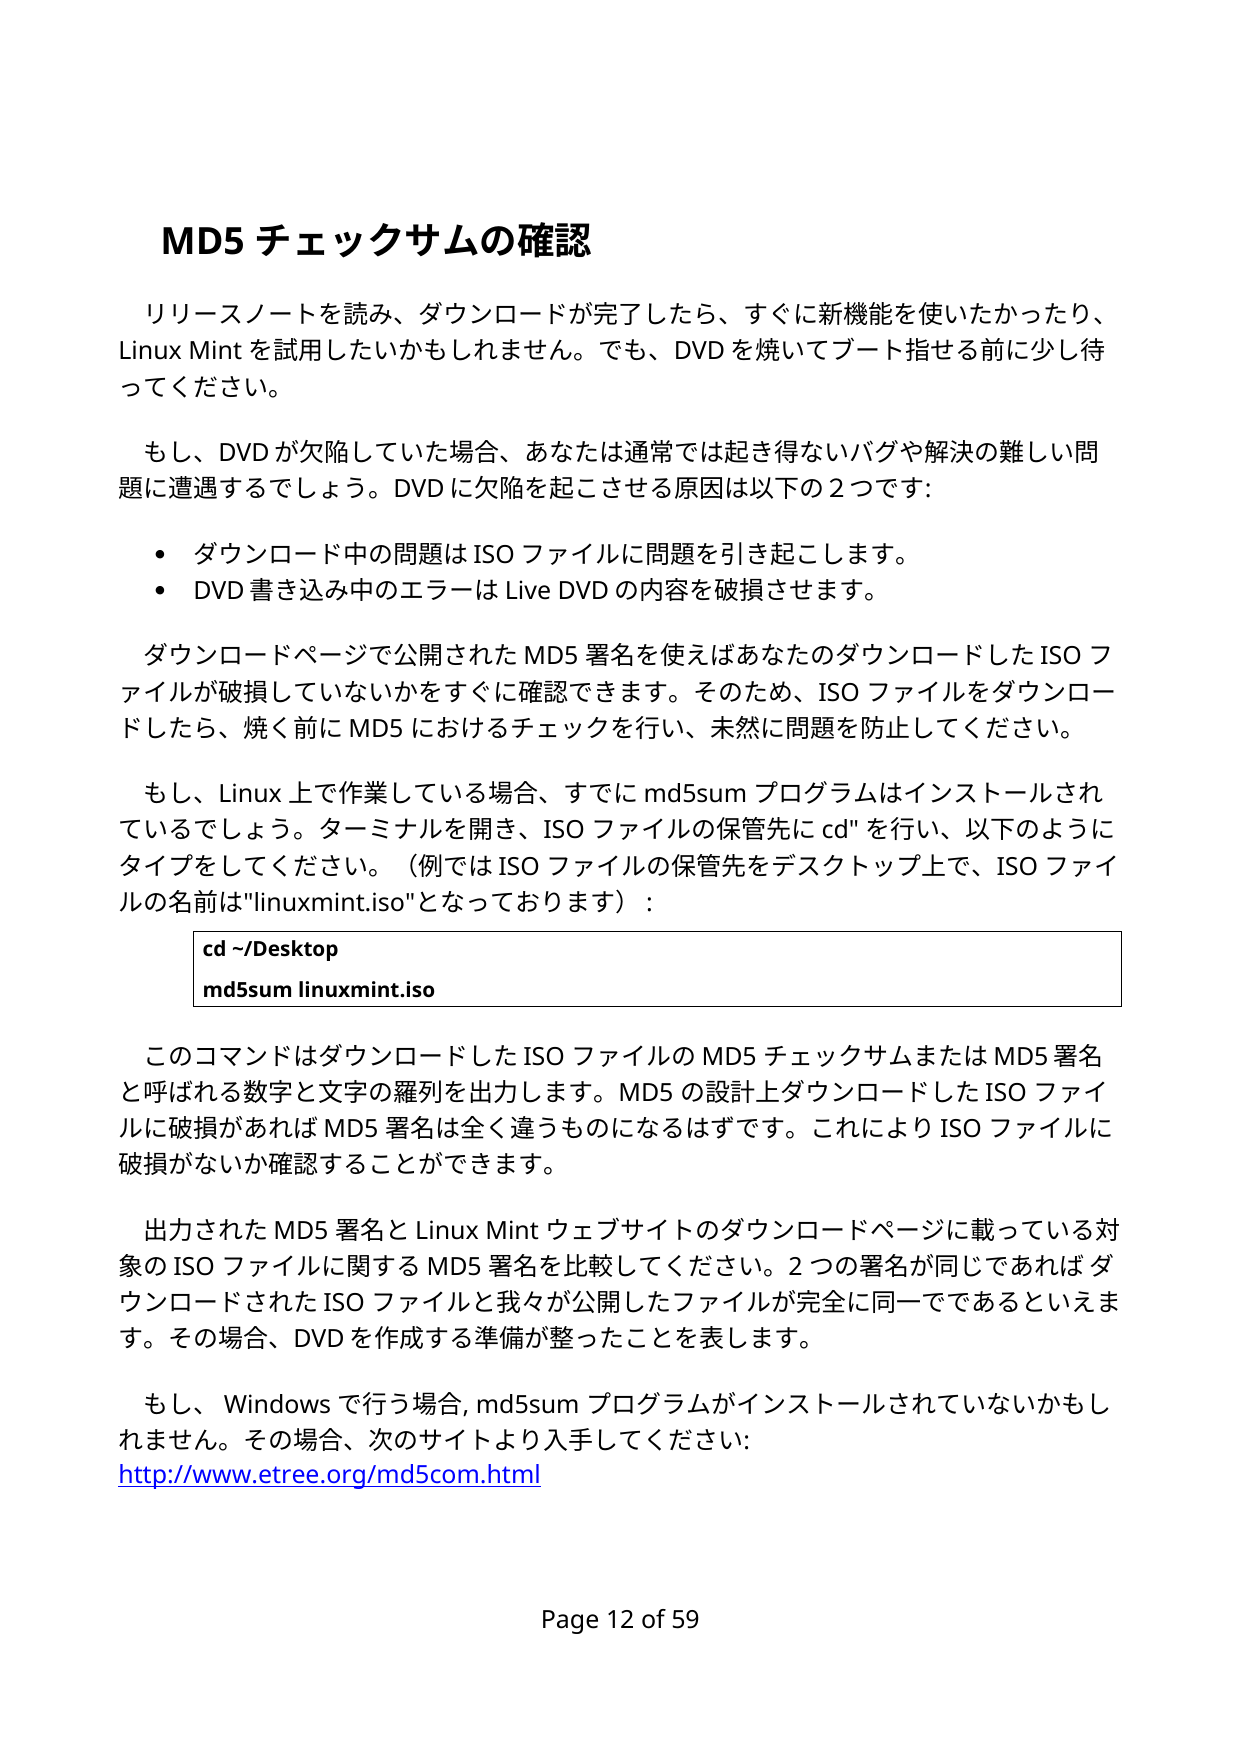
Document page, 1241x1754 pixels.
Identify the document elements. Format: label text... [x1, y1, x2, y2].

text ダウンロードページで公開されたMD5 署名を使えばあなたのダウンロードしたISO ファイルが破損していないかをすぐに確認できます。そのため、ISO ファイルをダウンロードしたら、焼く前にMD5 におけるチェックを行い、未然に問題を防止してください。 [118, 636, 1122, 744]
text cd ~/Desktop [194, 932, 1121, 963]
text もし、 Windows で行う場合, md5sum プログラムがインストールされていないかもしれません。その場合、次のサイトより入手してください: http://www.etree.org/md5com.html [118, 1384, 1122, 1491]
subtitle MD5 チェックサムの確認 [118, 211, 1122, 265]
list ダウンロード中の問題はISOファイルに問題を引き起こします。 [156, 534, 1122, 570]
list DVD書き込み中のエラーはLive DVDの内容を破損させます。 [156, 570, 1122, 607]
text 出力されたMD5 署名とLinux Mint ウェブサイトのダウンロードページに載っている対象のISO ファイルに関するMD5 署名を比較してください。2 つの署名が同じであれば ダウンロードされたISO ファイルと我々が公開したファイルが完全に同一でであるといえます。その場合、DVDを作成する準備が整ったことを表します。 [118, 1210, 1122, 1355]
text もし、DVDが欠陥していた場合、あなたは通常では起き得ないバグや解決の難しい問題に遭遇するでしょう。DVDに欠陥を起こさせる原因は以下の２つです: [118, 432, 1122, 505]
text リリースノートを読み、ダウンロードが完了したら、すぐに新機能を使いたかったり、Linux Mint を試用したいかもしれません。でも、DVDを焼いてブート指せる前に少し待ってください。 [118, 294, 1122, 403]
text このコマンドはダウンロードしたISO ファイルのMD5 チェックサムまたはMD5署名と呼ばれる数字と文字の羅列を出力します。MD5 の設計上ダウンロードしたISO ファイルに破損があればMD5 署名は全く違うものになるはずです。これによりISO ファイルに破損がないか確認することができます。 [118, 1036, 1122, 1181]
text md5sum linuxmint.iso [194, 972, 1121, 1006]
text もし、Linux 上で作業している場合、すでにmd5sum プログラムはインストールされているでしょう。ターミナルを開き、ISO ファイルの保管先にcd" を行い、以下のようにタイプをしてください。（例ではISO ファイルの保管先をデスクトップ上で、ISO ファイルの名前は"linuxmint.iso"となっております） : [118, 774, 1122, 919]
